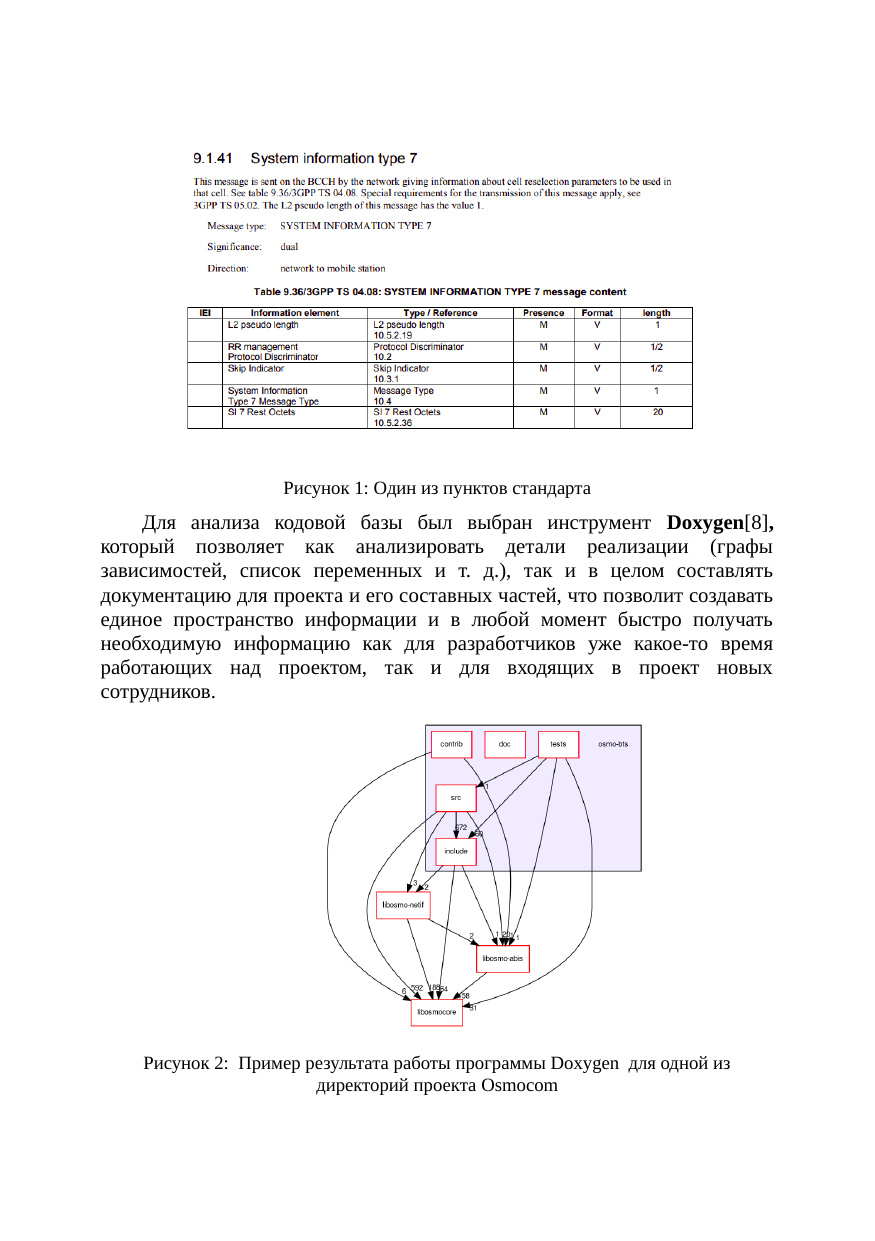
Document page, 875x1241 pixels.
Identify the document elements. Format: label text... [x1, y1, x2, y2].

text Рисунок 1: Один из пунктов стандарта [100, 477, 774, 498]
text Рисунок 2: Пример результата работы программы Doxygen для одной из директорий проекта Osmocom [100, 1052, 774, 1095]
text Для анализа кодовой базы был выбран инструмент Doxygen[8], который позволяет как анализировать детали реализации (графы зависимостей, список переменных и т. д.), так и в целом составлять документацию для проекта и его составных частей, что позволит создавать единое пространство информации и в любой момент быстро получать необходимую информацию как для разработчиков уже какое-то время работающих над проектом, так и для входящих в проект новых сотрудников. [100, 510, 774, 703]
picture [178, 139, 704, 441]
picture [311, 712, 666, 1036]
